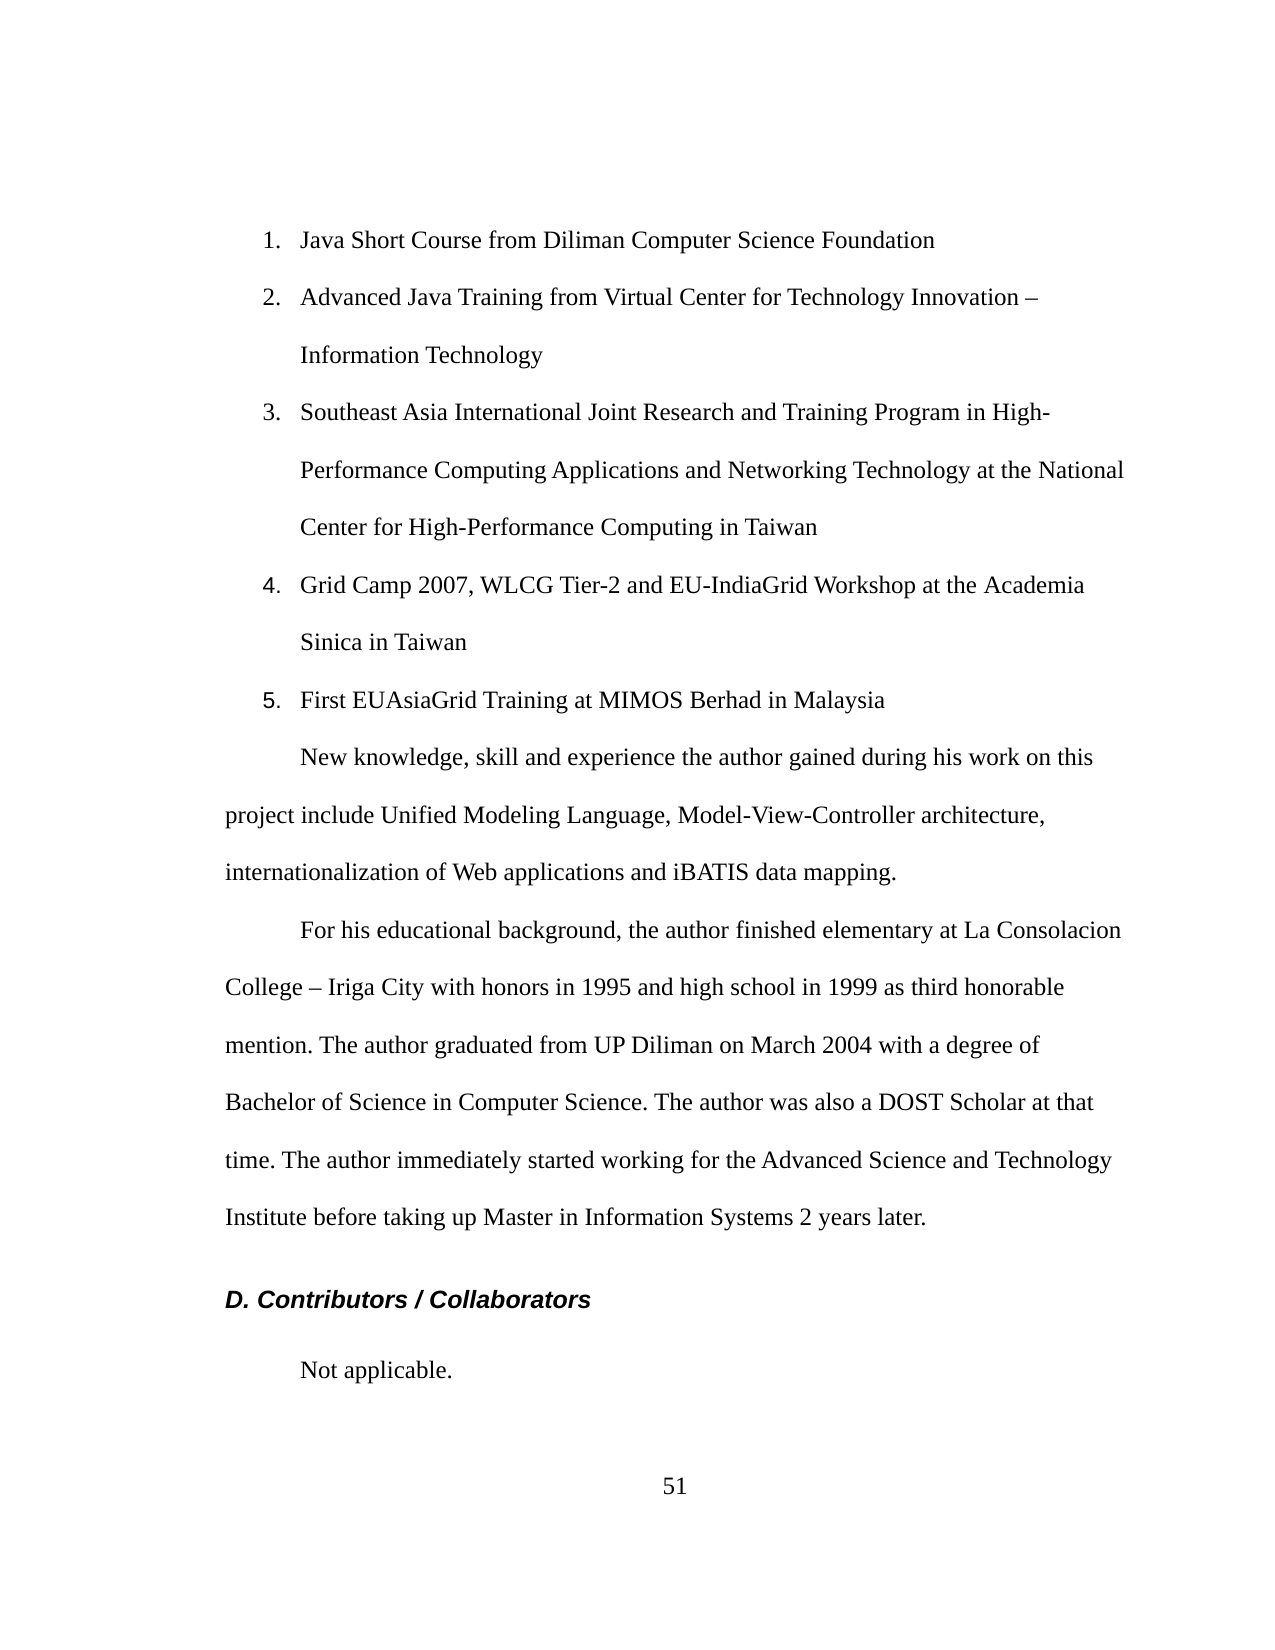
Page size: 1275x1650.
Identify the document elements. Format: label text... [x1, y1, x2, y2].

text Not applicable. [225, 1355, 1125, 1384]
text New knowledge, skill and experience the author gained during his work on this project include Unified Modeling Language, Model-View-Controller architecture, internationalization of Web applications and iBATIS data mapping. [225, 742, 1125, 886]
subtitle D. Contributors / Collaborators [225, 1285, 1125, 1314]
list Advanced Java Training from Virtual Center for Technology Innovation – Information Technology [262, 282, 1125, 369]
text For his educational background, the author finished elementary at La Consolacion College – Iriga City with honors in 1995 and high school in 1999 as third honorable mention. The author graduated from UP Diliman on March 2004 with a degree of Bachelor of Science in Computer Science. The author was also a DOST Scholar at that time. The author immediately started working for the Advanced Science and Technology Institute before taking up Master in Information Systems 2 years later. [225, 915, 1125, 1231]
list Southeast Asia International Joint Research and Training Program in High-Performance Computing Applications and Networking Technology at the National Center for High-Performance Computing in Taiwan [262, 397, 1125, 541]
list First EUAsiaGrid Training at MIMOS Berhad in Malaysia [262, 685, 1125, 714]
list Grid Camp 2007, WLCG Tier-2 and EU-IndiaGrid Workshop at the Academia Sinica in Taiwan [262, 570, 1125, 656]
list Java Short Course from Diliman Computer Science Foundation [262, 225, 1125, 254]
